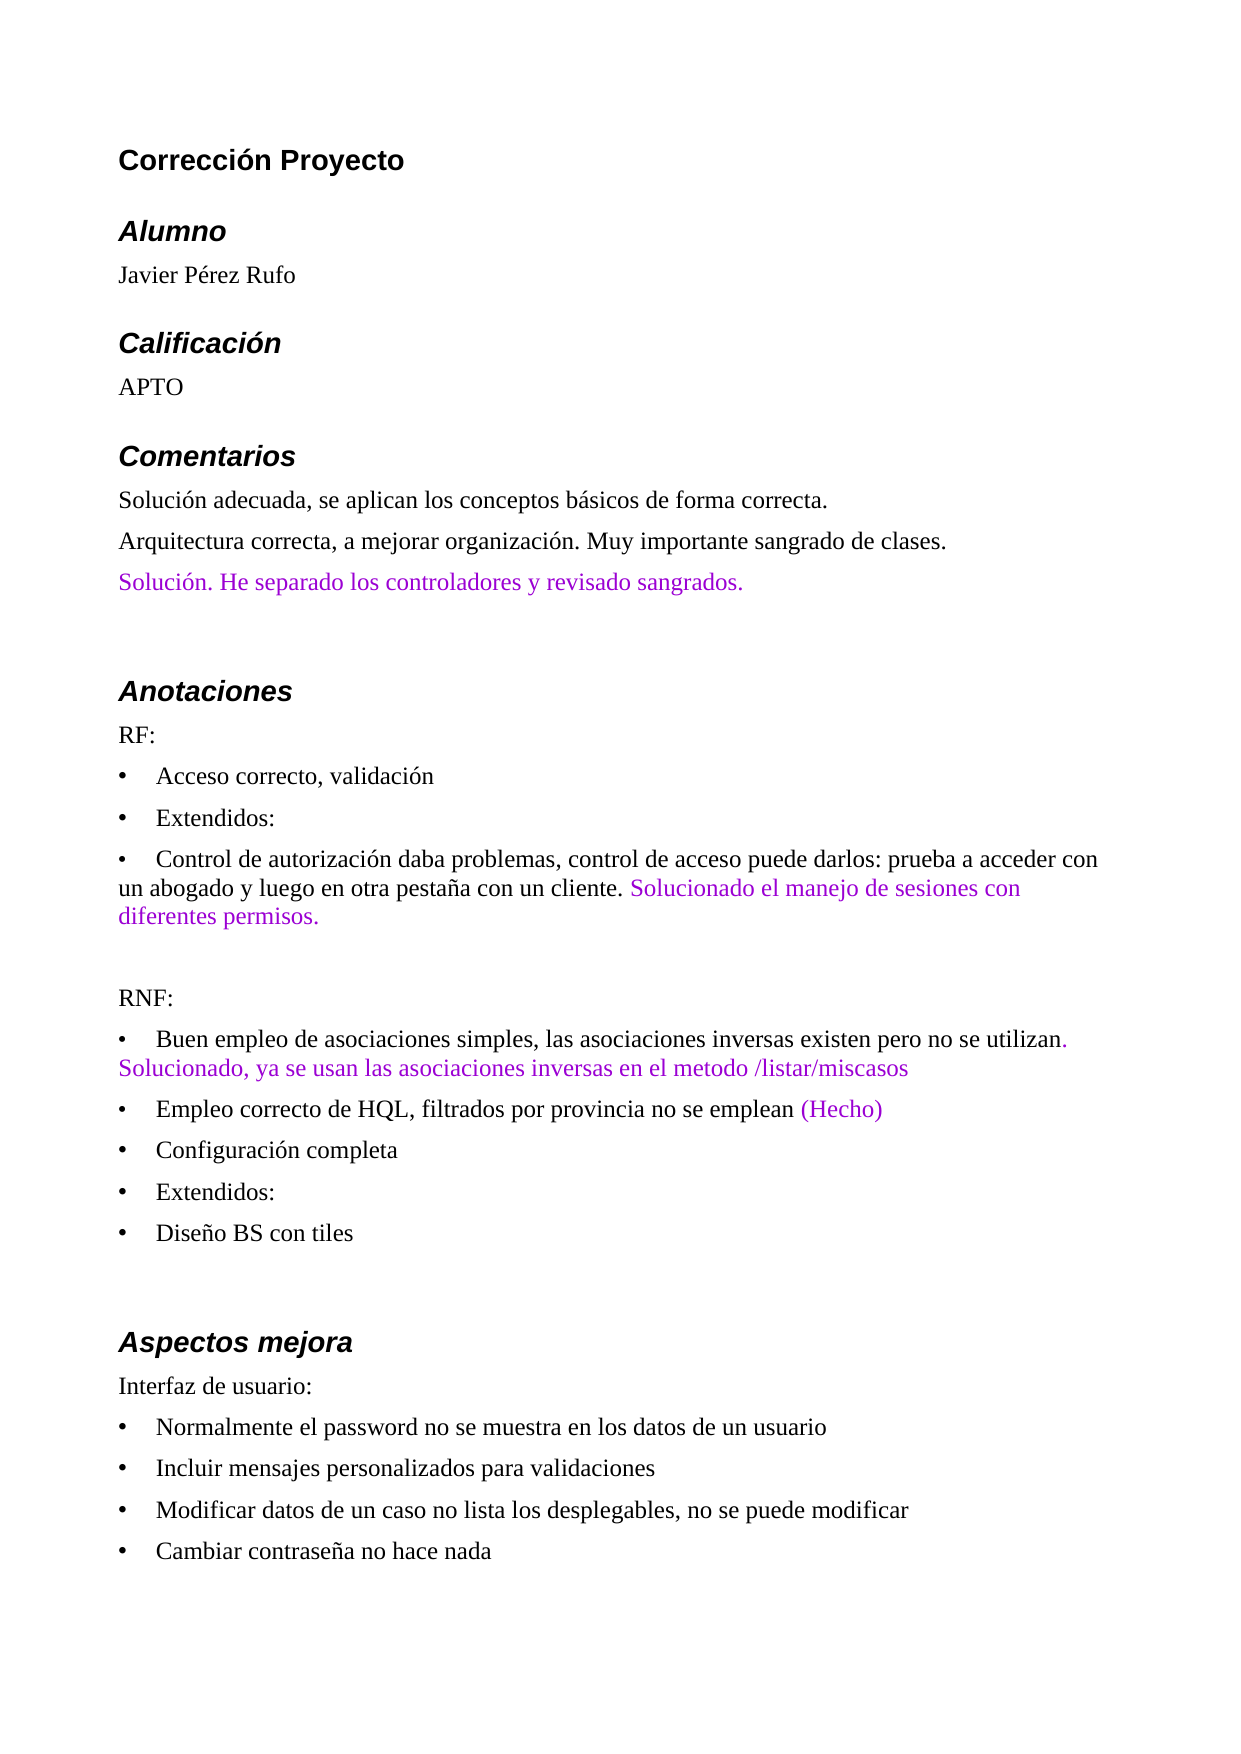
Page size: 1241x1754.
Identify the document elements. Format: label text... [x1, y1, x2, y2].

list Incluir mensajes personalizados para validaciones [81, 1453, 1122, 1482]
text Arquitectura correcta, a mejorar organización. Muy importante sangrado de clases. [118, 526, 1122, 555]
text Solución adecuada, se aplican los conceptos básicos de forma correcta. [118, 485, 1122, 513]
text Calificación [118, 326, 1122, 360]
list Buen empleo de asociaciones simples, las asociaciones inversas existen pero no se utilizan. Solucionado, ya se usan las asociaciones inversas en el metodo /listar/miscasos [81, 1024, 1122, 1082]
list Control de autorización daba problemas, control de acceso puede darlos: prueba a acceder con un abogado y luego en otra pestaña con un cliente. Solucionado el manejo de sesiones con diferentes permisos. [81, 844, 1122, 930]
text Comentarios [118, 439, 1122, 472]
list Acceso correcto, validación [81, 761, 1122, 790]
list Configuración completa [81, 1136, 1122, 1164]
list Extendidos: [81, 803, 1122, 831]
text RF: [118, 720, 1122, 749]
text APTO [118, 372, 1122, 401]
text Anotaciones [118, 674, 1122, 708]
text Interfaz de usuario: [118, 1371, 1122, 1400]
list Diseño BS con tiles [81, 1218, 1122, 1247]
text Alumno [118, 214, 1122, 248]
text Solución. He separado los controladores y revisado sangrados. [118, 567, 1122, 596]
text Aspectos mejora [118, 1325, 1122, 1358]
list Extendidos: [81, 1177, 1122, 1206]
text RNF: [118, 983, 1122, 1012]
list Cambiar contraseña no hace nada [81, 1536, 1122, 1565]
text Corrección Proyecto [118, 143, 1122, 177]
list Normalmente el password no se muestra en los datos de un usuario [81, 1412, 1122, 1441]
list Empleo correcto de HQL, filtrados por provincia no se emplean (Hecho) [81, 1094, 1122, 1123]
text Javier Pérez Rufo [118, 260, 1122, 289]
list Modificar datos de un caso no lista los desplegables, no se puede modificar [81, 1495, 1122, 1523]
